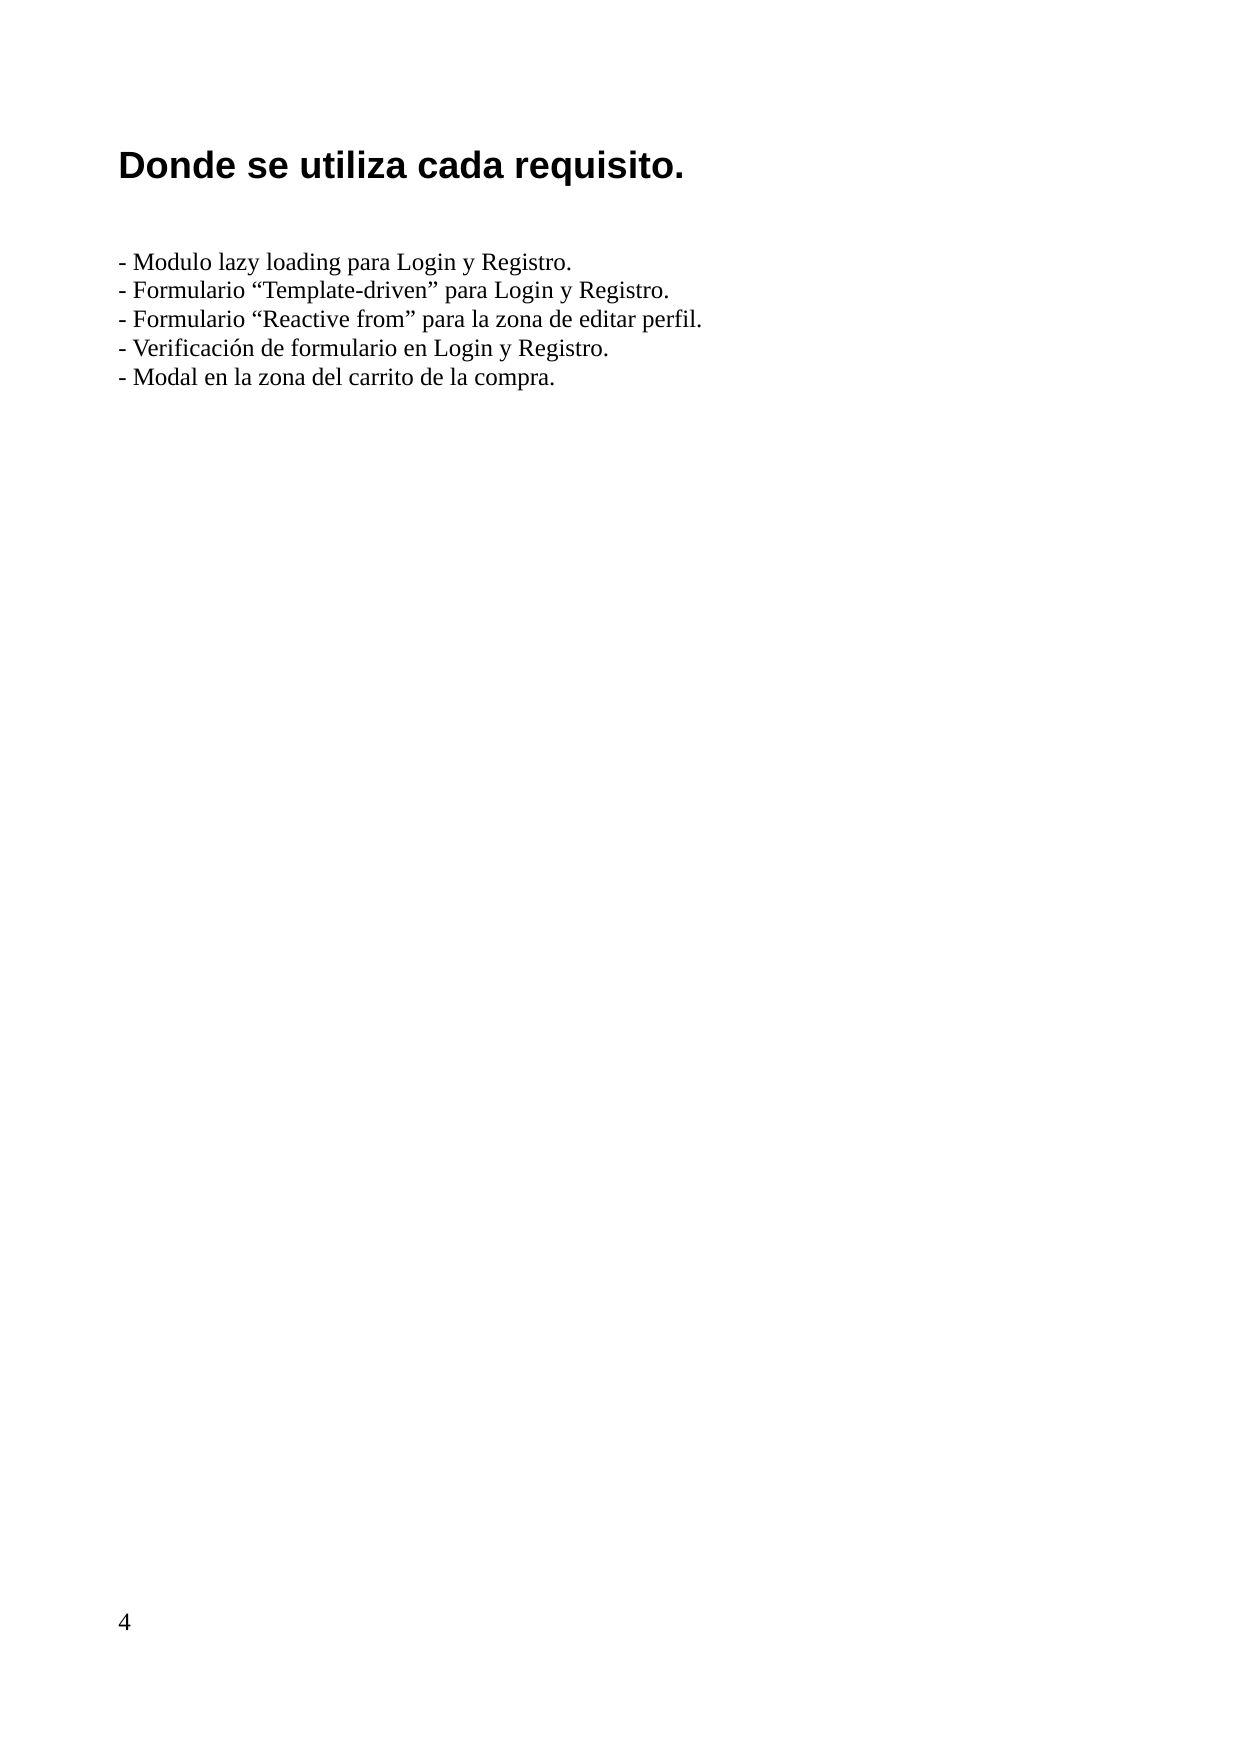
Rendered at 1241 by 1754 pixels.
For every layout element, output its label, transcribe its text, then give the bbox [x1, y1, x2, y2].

text - Verificación de formulario en Login y Registro. [118, 333, 1122, 362]
text - Modal en la zona del carrito de la compra. [118, 362, 1122, 391]
subtitle Donde se utiliza cada requisito. [118, 143, 1122, 187]
text - Formulario “Reactive from” para la zona de editar perfil. [118, 304, 1122, 333]
text - Modulo lazy loading para Login y Registro. [118, 247, 1122, 276]
text - Formulario “Template-driven” para Login y Registro. [118, 276, 1122, 304]
